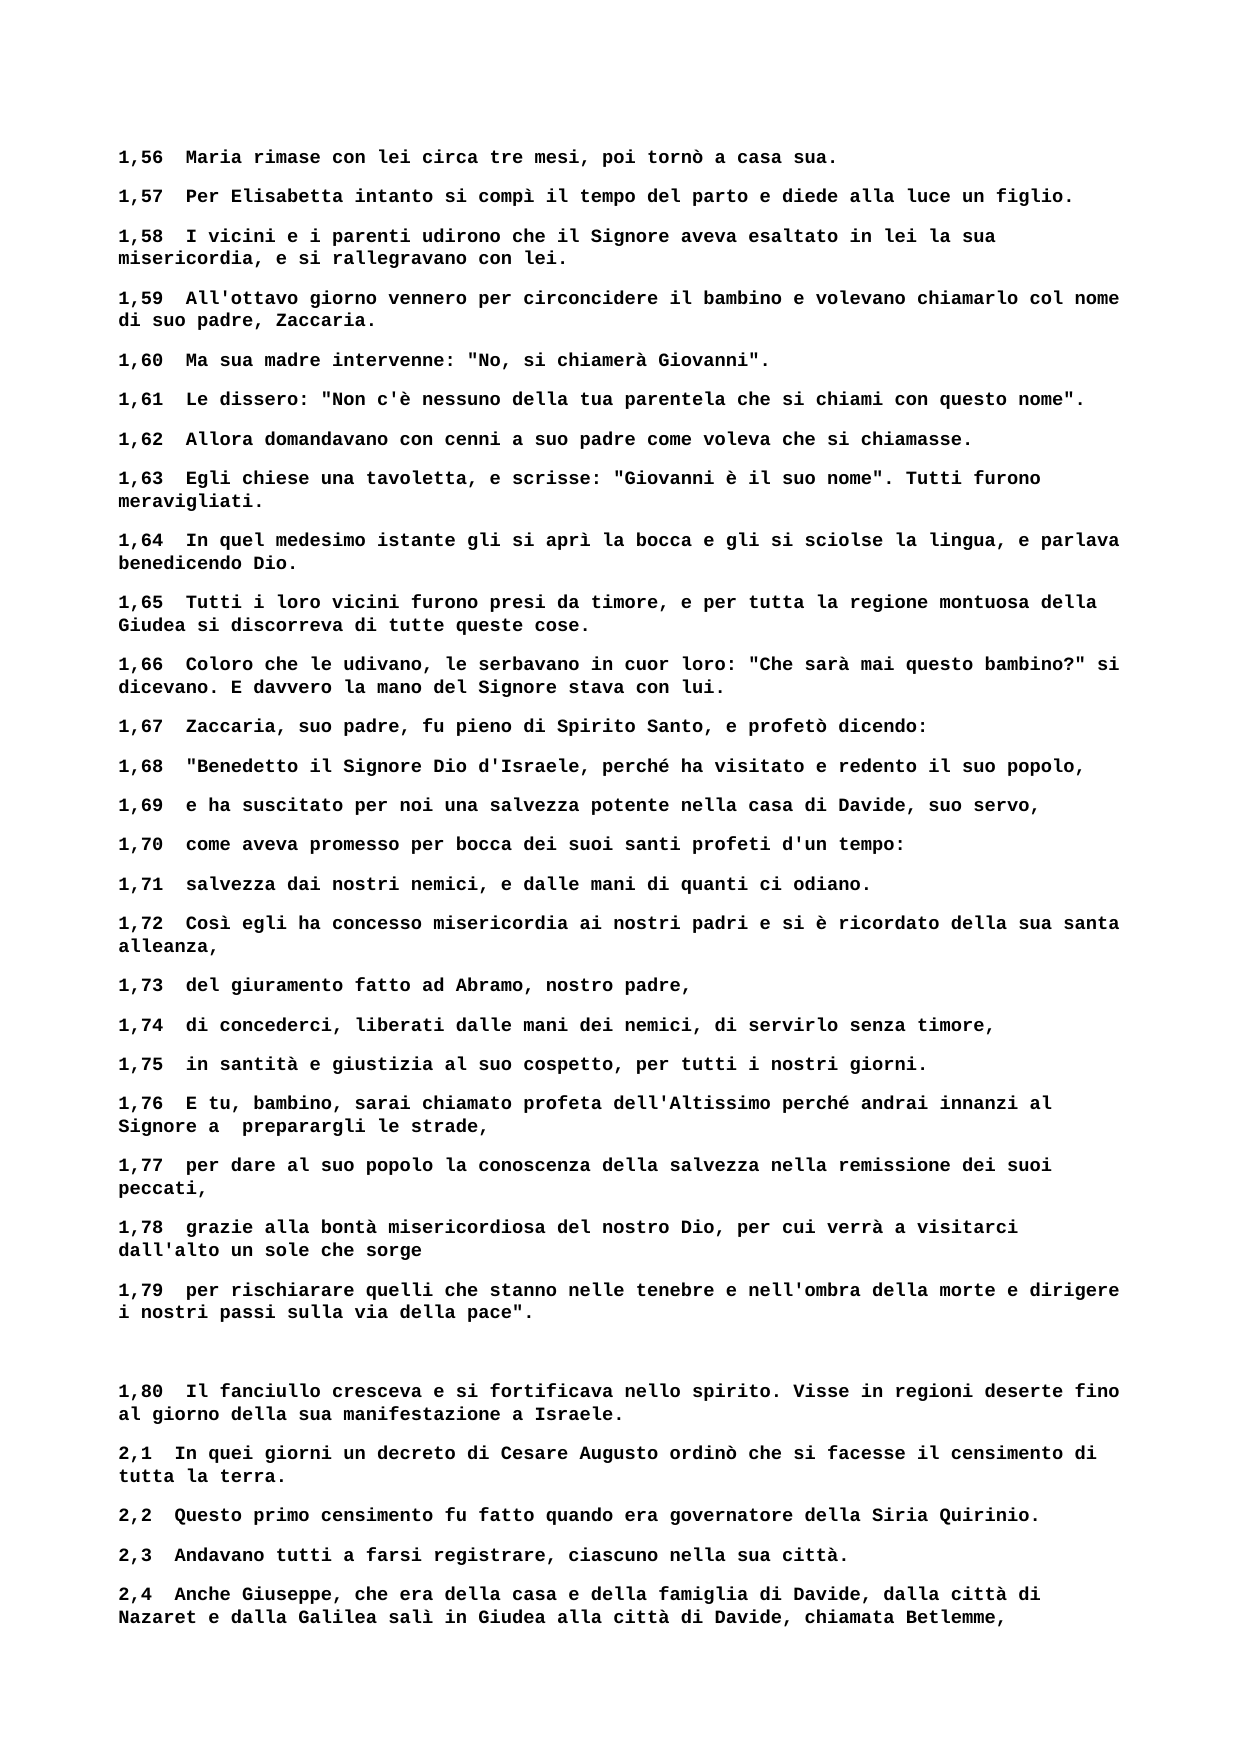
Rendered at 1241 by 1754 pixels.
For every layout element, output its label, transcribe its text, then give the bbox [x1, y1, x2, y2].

text 1,56 Maria rimase con lei circa tre mesi, poi tornò a casa sua. [118, 148, 1122, 169]
text 1,76 E tu, bambino, sarai chiamato profeta dell'Altissimo perché andrai innanzi al Signore a preparargli le strade, [118, 1094, 1122, 1138]
text 2,4 Anche Giuseppe, che era della casa e della famiglia di Davide, dalla città di Nazaret e dalla Galilea salì in Giudea alla città di Davide, chiamata Betlemme, [118, 1585, 1122, 1629]
text 1,65 Tutti i loro vicini furono presi da timore, e per tutta la regione montuosa della Giudea si discorreva di tutte queste cose. [118, 593, 1122, 637]
text 1,66 Coloro che le udivano, le serbavano in cuor loro: "Che sarà mai questo bambino?" si dicevano. E davvero la mano del Signore stava con lui. [118, 655, 1122, 699]
text 2,3 Andavano tutti a farsi registrare, ciascuno nella sua città. [118, 1545, 1122, 1567]
text 1,62 Allora domandavano con cenni a suo padre come voleva che si chiamasse. [118, 429, 1122, 451]
text 1,77 per dare al suo popolo la conoscenza della salvezza nella remissione dei suoi peccati, [118, 1156, 1122, 1200]
text 1,63 Egli chiese una tavoletta, e scrisse: "Giovanni è il suo nome". Tutti furono meravigliati. [118, 469, 1122, 513]
text 1,80 Il fanciullo cresceva e si fortificava nello spirito. Visse in regioni deserte fino al giorno della sua manifestazione a Israele. [118, 1382, 1122, 1426]
text 1,59 All'ottavo giorno vennero per circoncidere il bambino e volevano chiamarlo col nome di suo padre, Zaccaria. [118, 288, 1122, 332]
text 1,78 grazie alla bontà misericordiosa del nostro Dio, per cui verrà a visitarci dall'alto un sole che sorge [118, 1218, 1122, 1262]
text 1,61 Le dissero: "Non c'è nessuno della tua parentela che si chiami con questo nome". [118, 390, 1122, 411]
text 2,2 Questo primo censimento fu fatto quando era governatore della Siria Quirinio. [118, 1506, 1122, 1527]
text 1,69 e ha suscitato per noi una salvezza potente nella casa di Davide, suo servo, [118, 796, 1122, 817]
text 1,60 Ma sua madre intervenne: "No, si chiamerà Giovanni". [118, 351, 1122, 372]
text 1,70 come aveva promesso per bocca dei suoi santi profeti d'un tempo: [118, 835, 1122, 856]
text 1,79 per rischiarare quelli che stanno nelle tenebre e nell'ombra della morte e dirigere i nostri passi sulla via della pace". [118, 1280, 1122, 1324]
text 1,68 "Benedetto il Signore Dio d'Israele, perché ha visitato e redento il suo popolo, [118, 756, 1122, 778]
text 1,72 Così egli ha concesso misericordia ai nostri padri e si è ricordato della sua santa alleanza, [118, 914, 1122, 958]
text 1,58 I vicini e i parenti udirono che il Signore aveva esaltato in lei la sua misericordia, e si rallegravano con lei. [118, 226, 1122, 270]
text 1,64 In quel medesimo istante gli si aprì la bocca e gli si sciolse la lingua, e parlava benedicendo Dio. [118, 531, 1122, 575]
text 1,74 di concederci, liberati dalle mani dei nemici, di servirlo senza timore, [118, 1015, 1122, 1037]
text 1,57 Per Elisabetta intanto si compì il tempo del parto e diede alla luce un figlio. [118, 187, 1122, 208]
text 1,67 Zaccaria, suo padre, fu pieno di Spirito Santo, e profetò dicendo: [118, 717, 1122, 738]
text 2,1 In quei giorni un decreto di Cesare Augusto ordinò che si facesse il censimento di tutta la terra. [118, 1444, 1122, 1488]
text 1,71 salvezza dai nostri nemici, e dalle mani di quanti ci odiano. [118, 874, 1122, 896]
text 1,75 in santità e giustizia al suo cospetto, per tutti i nostri giorni. [118, 1055, 1122, 1076]
text 1,73 del giuramento fatto ad Abramo, nostro padre, [118, 976, 1122, 997]
